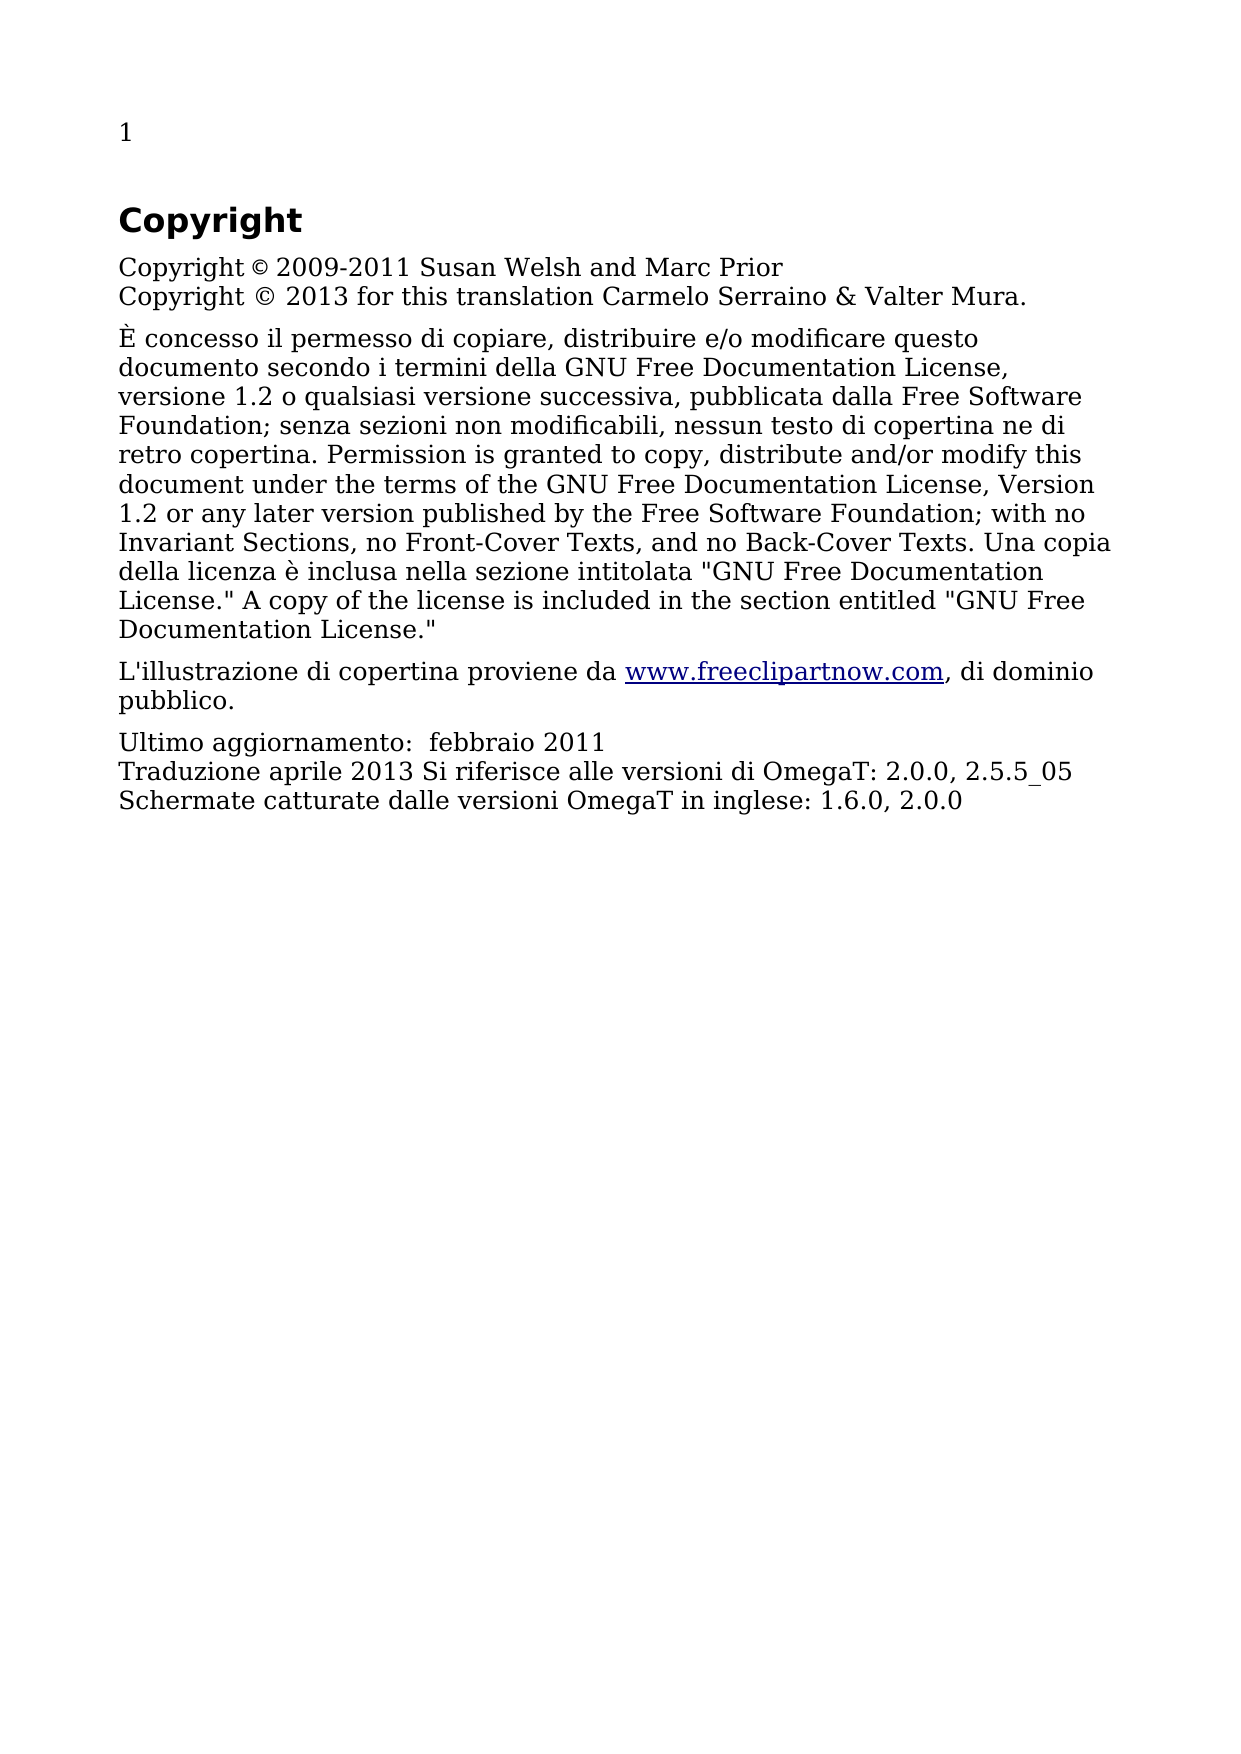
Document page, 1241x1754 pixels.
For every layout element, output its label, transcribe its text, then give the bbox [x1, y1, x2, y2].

text È concesso il permesso di copiare, distribuire e/o modificare questo documento secondo i termini della GNU Free Documentation License, versione 1.2 o qualsiasi versione successiva, pubblicata dalla Free Software Foundation; senza sezioni non modificabili, nessun testo di copertina ne di retro copertina. Permission is granted to copy, distribute and/or modify this document under the terms of the GNU Free Documentation License, Version 1.2 or any later version published by the Free Software Foundation; with no Invariant Sections, no Front-Cover Texts, and no Back-Cover Texts. Una copia della licenza è inclusa nella sezione intitolata "GNU Free Documentation License." A copy of the license is included in the section entitled "GNU Free Documentation License." [118, 324, 1122, 645]
subtitle Copyright [118, 202, 1122, 241]
text L'illustrazione di copertina proviene da www.freeclipartnow.com, di dominio pubblico. [118, 657, 1122, 716]
text Ultimo aggiornamento: febbraio 2011 Traduzione aprile 2013 Si riferisce alle versioni di OmegaT: 2.0.0, 2.5.5_05 Schermate catturate dalle versioni OmegaT in inglese: 1.6.0, 2.0.0 [118, 728, 1122, 816]
text Copyright © 2009-2011 Susan Welsh and Marc Prior Copyright © 2013 for this translation Carmelo Serraino & Valter Mura. [118, 253, 1122, 311]
